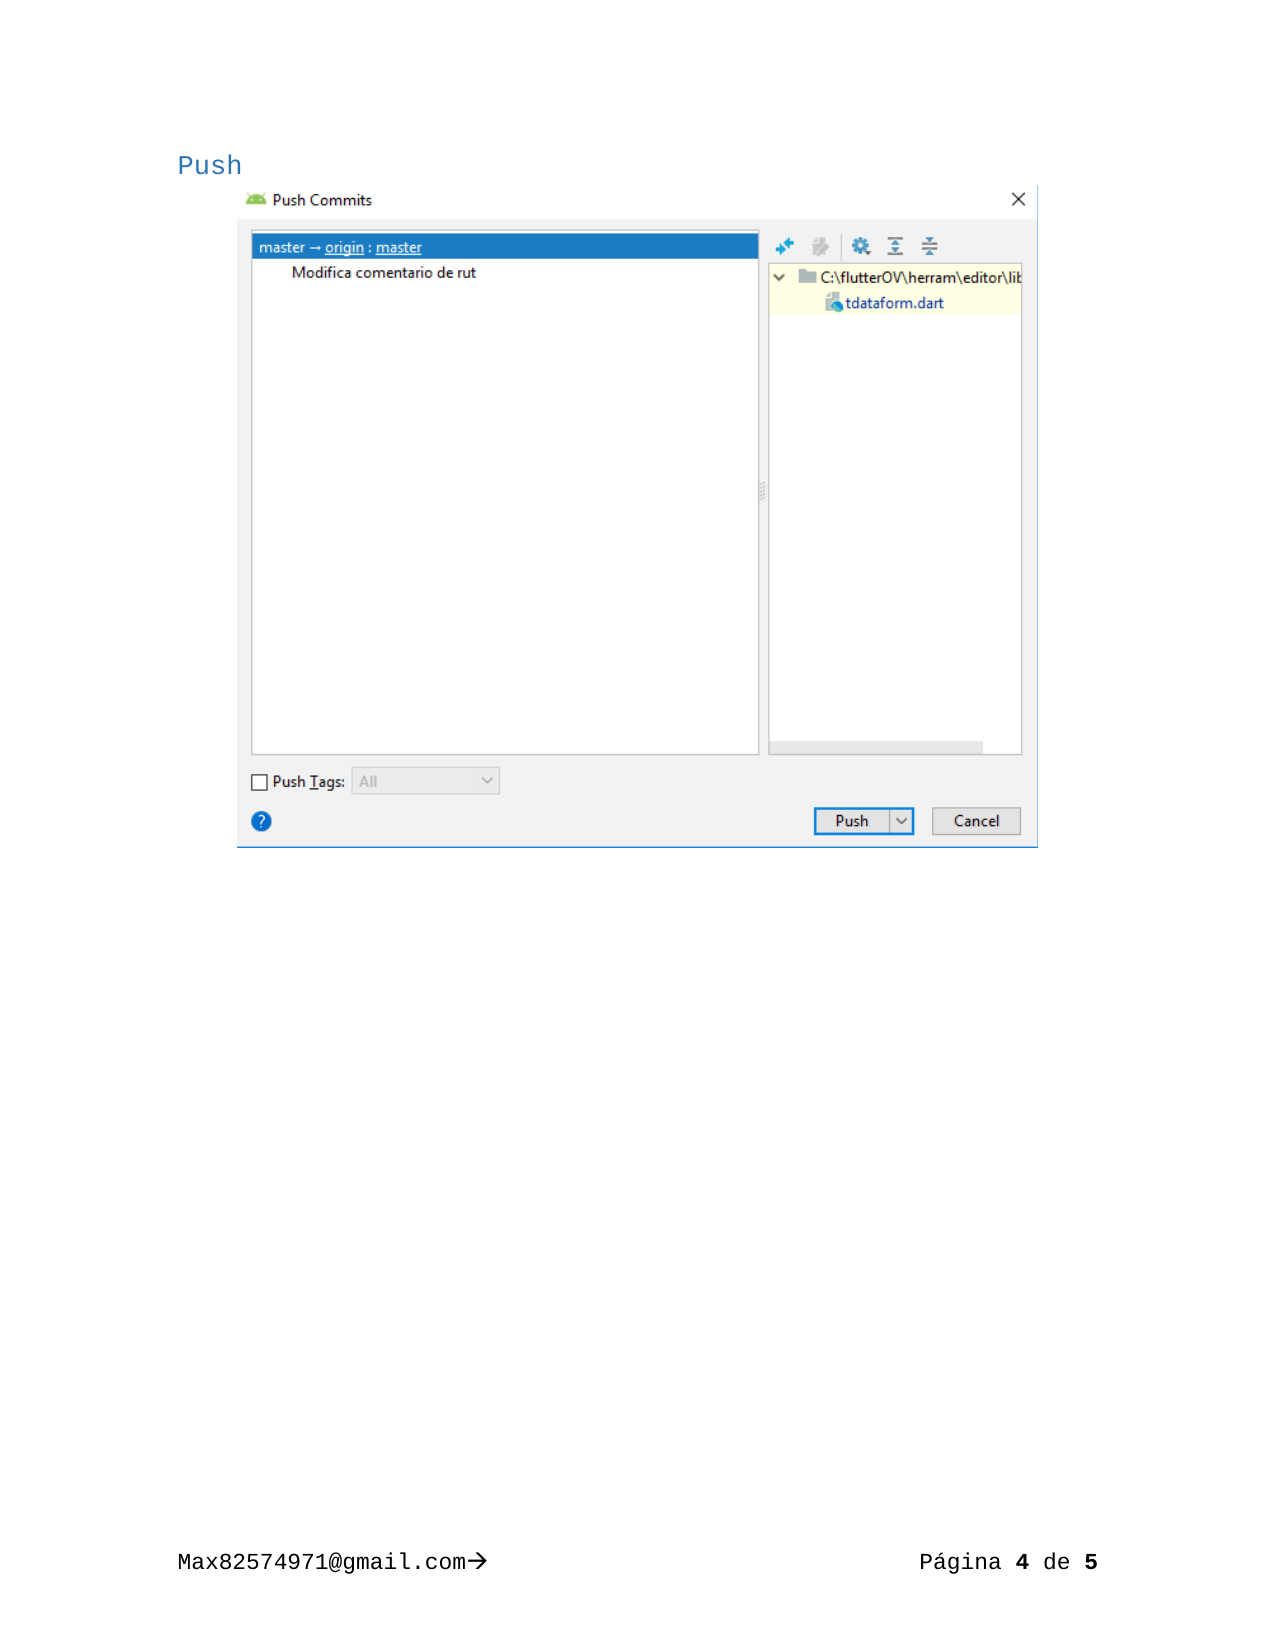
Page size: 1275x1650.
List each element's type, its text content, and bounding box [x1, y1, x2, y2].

picture [237, 185, 1038, 848]
subtitle Push [177, 152, 1098, 182]
